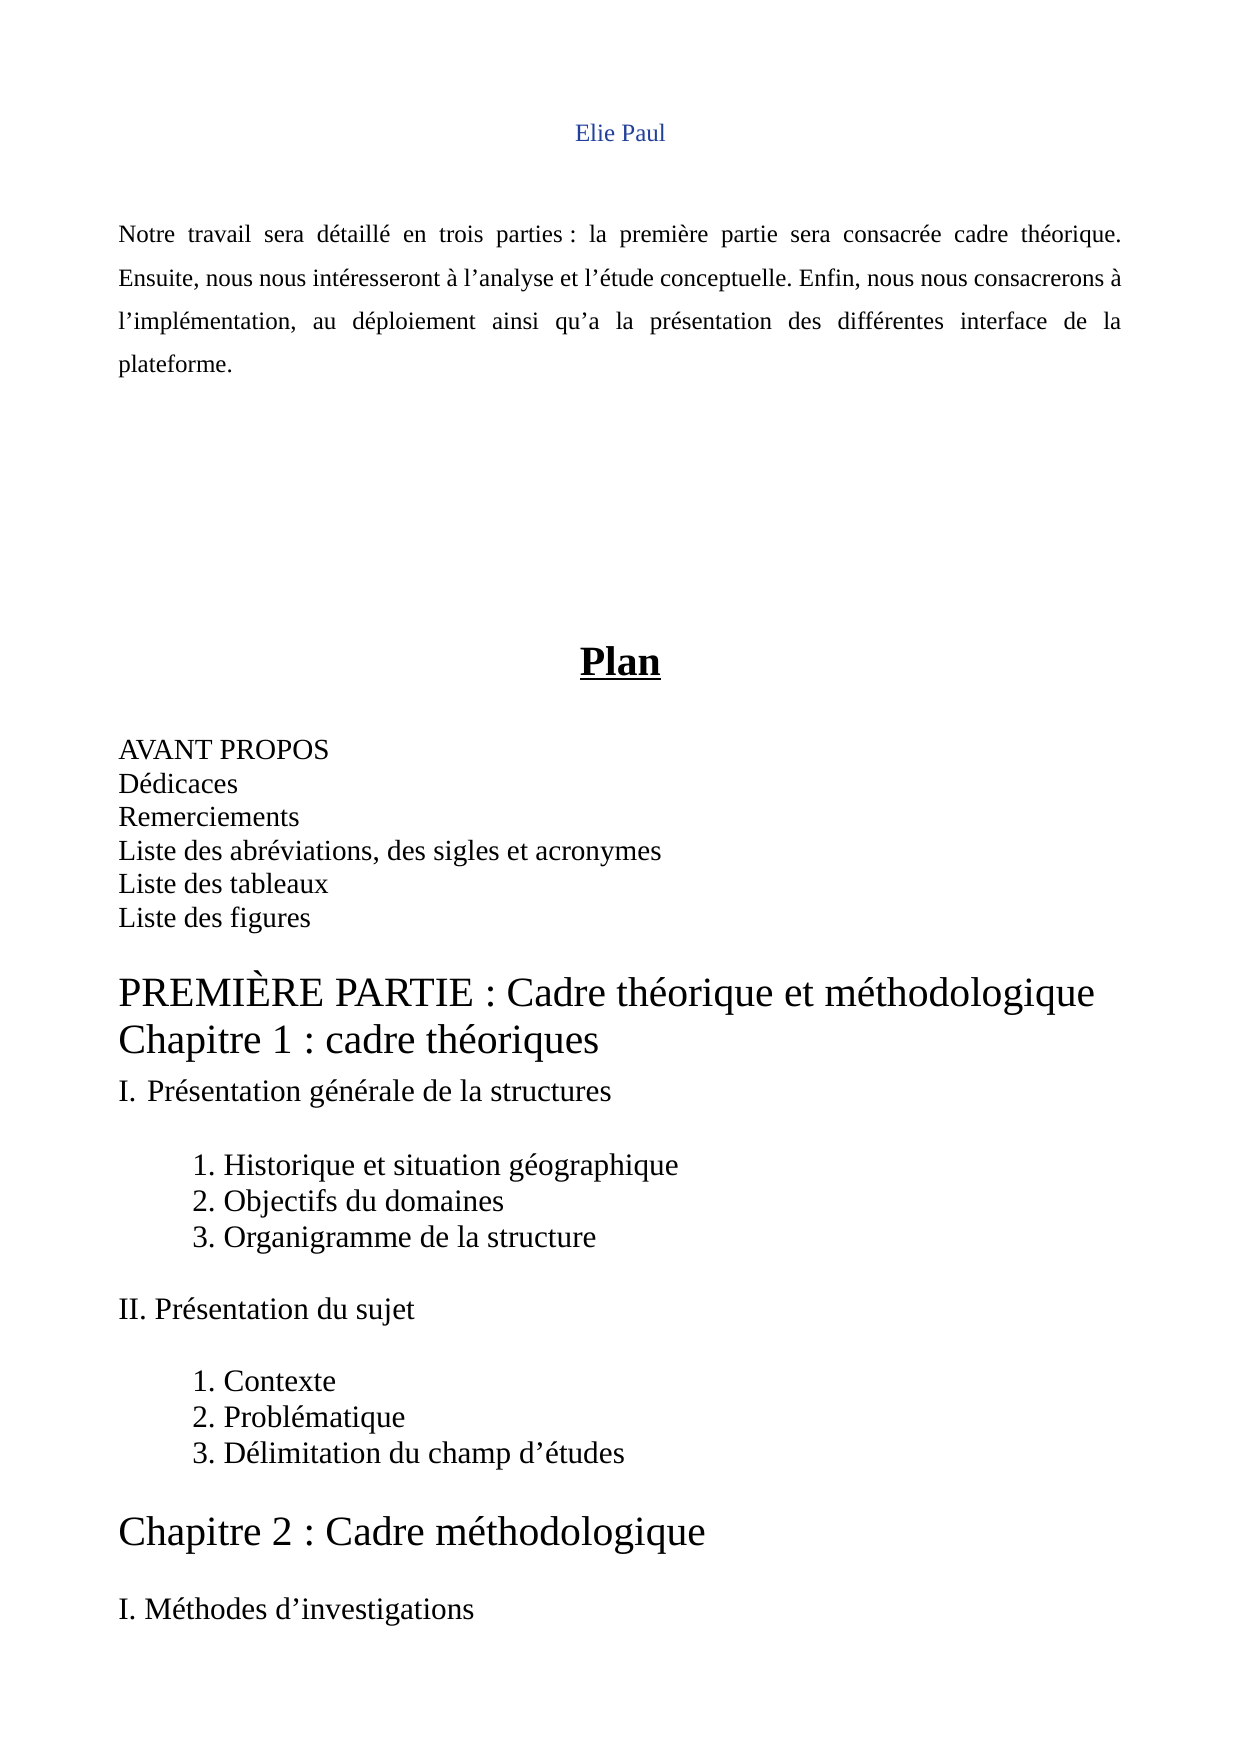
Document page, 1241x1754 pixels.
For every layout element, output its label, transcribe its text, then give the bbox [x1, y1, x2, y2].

text Dédicaces [118, 766, 1122, 799]
text 1. Contexte [118, 1362, 1122, 1398]
text I. Méthodes d’investigations [118, 1590, 1122, 1626]
text Notre travail sera détaillé en trois parties : la première partie sera consacrée cadre théorique. Ensuite, nous nous intéresseront à l’analyse et l’étude conceptuelle. Enfin, nous nous consacrerons à l’implémentation, au déploiement ainsi qu’a la présentation des différentes interface de la plateforme. [118, 219, 1122, 378]
text 2. Problématique [118, 1398, 1122, 1434]
text 3. Organigramme de la structure [118, 1218, 1122, 1254]
text Chapitre 2 : Cadre méthodologique [118, 1506, 1122, 1554]
text Liste des figures [118, 900, 1122, 933]
text Plan [118, 636, 1122, 684]
text 3. Délimitation du champ d’études [118, 1434, 1122, 1470]
text 1. Historique et situation géographique [118, 1147, 1122, 1183]
text PREMIÈRE PARTIE : Cadre théorique et méthodologique [118, 967, 1122, 1015]
text 2. Objectifs du domaines [118, 1183, 1122, 1218]
text Remerciements [118, 799, 1122, 833]
text AVANT PROPOS [118, 732, 1122, 766]
text II. Présentation du sujet [118, 1290, 1122, 1326]
text Liste des tableaux [118, 866, 1122, 900]
text I. Présentation générale de la structures [118, 1063, 1122, 1111]
text Chapitre 1 : cadre théoriques [118, 1015, 1122, 1063]
text Liste des abréviations, des sigles et acronymes [118, 833, 1122, 866]
